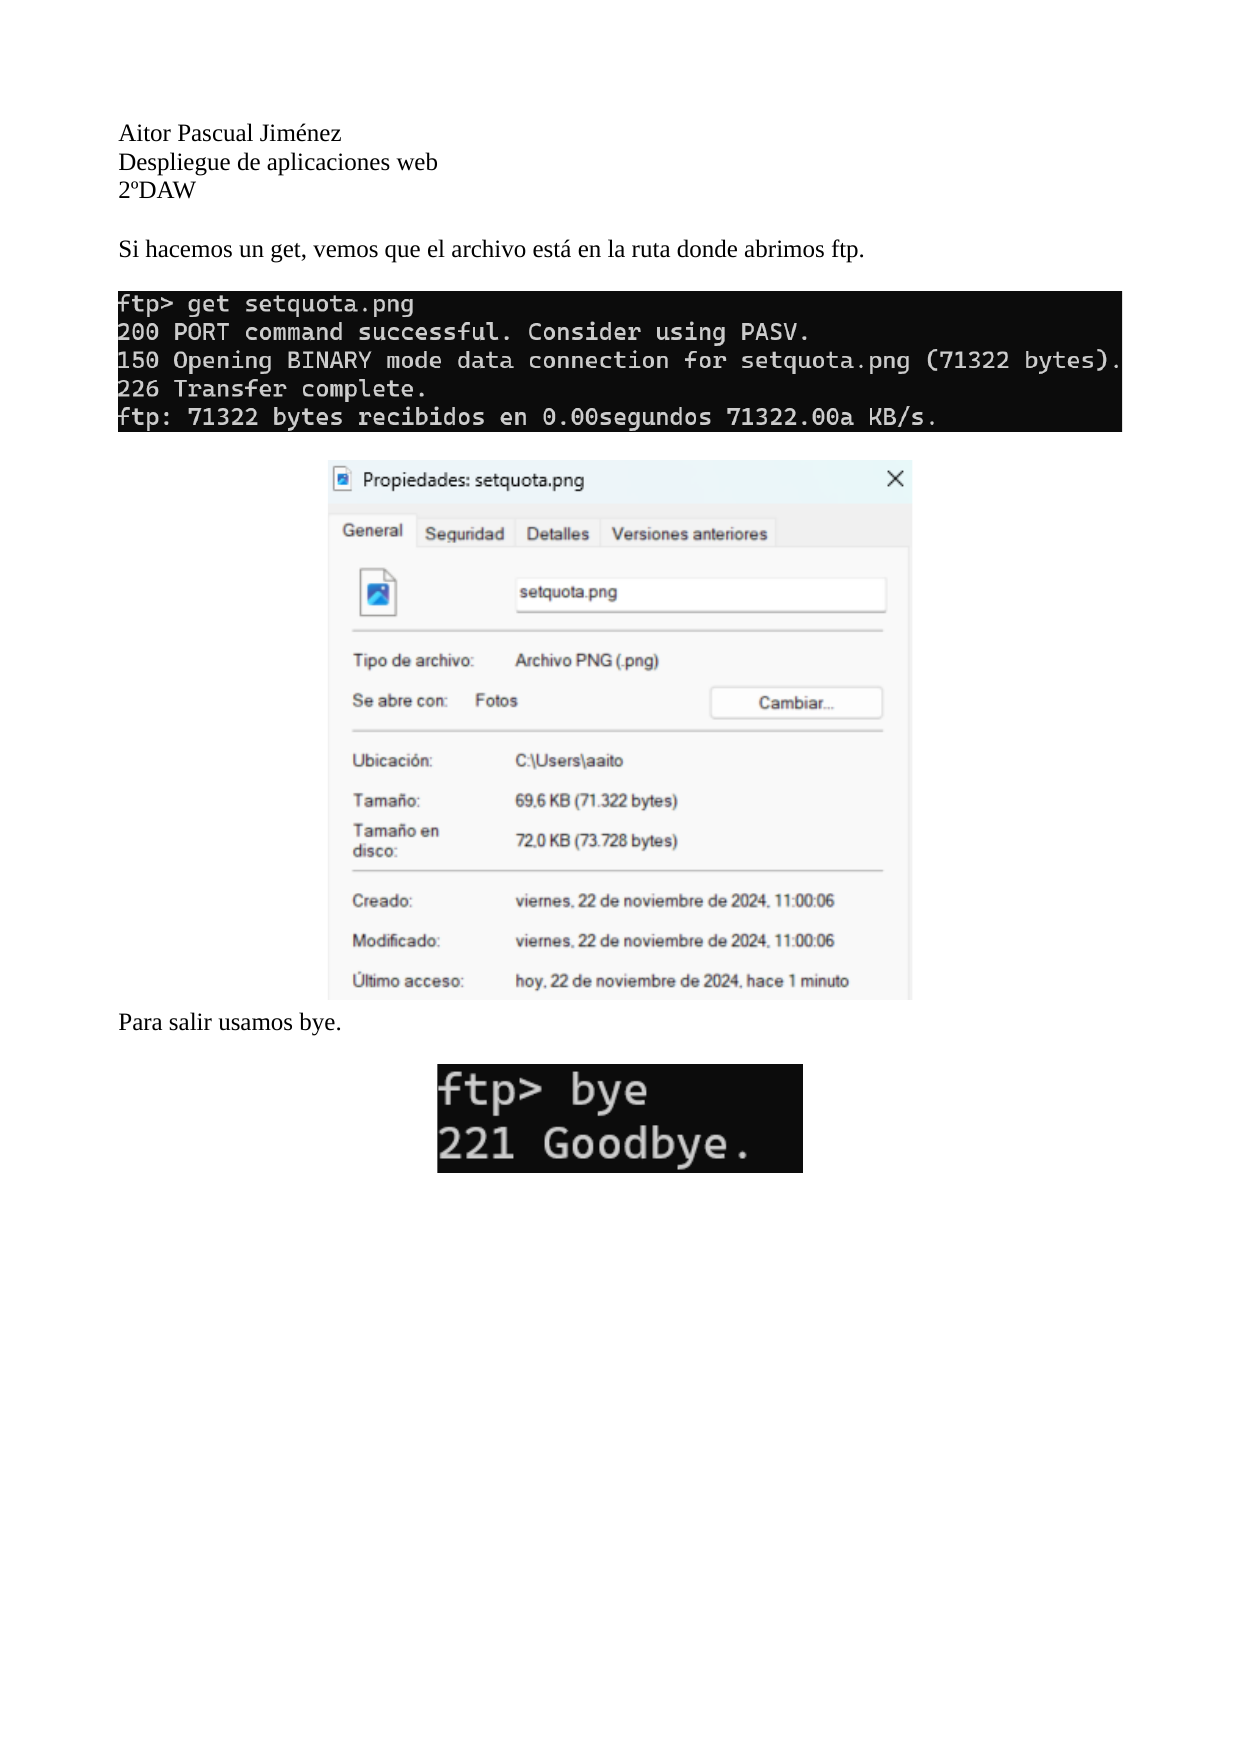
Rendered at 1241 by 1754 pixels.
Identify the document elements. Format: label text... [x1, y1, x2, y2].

picture [437, 1064, 803, 1173]
picture [118, 291, 1123, 432]
picture [327, 460, 913, 1000]
text Si hacemos un get, vemos que el archivo está en la ruta donde abrimos ftp. [118, 234, 1122, 263]
text Para salir usamos bye. [118, 1007, 1122, 1036]
